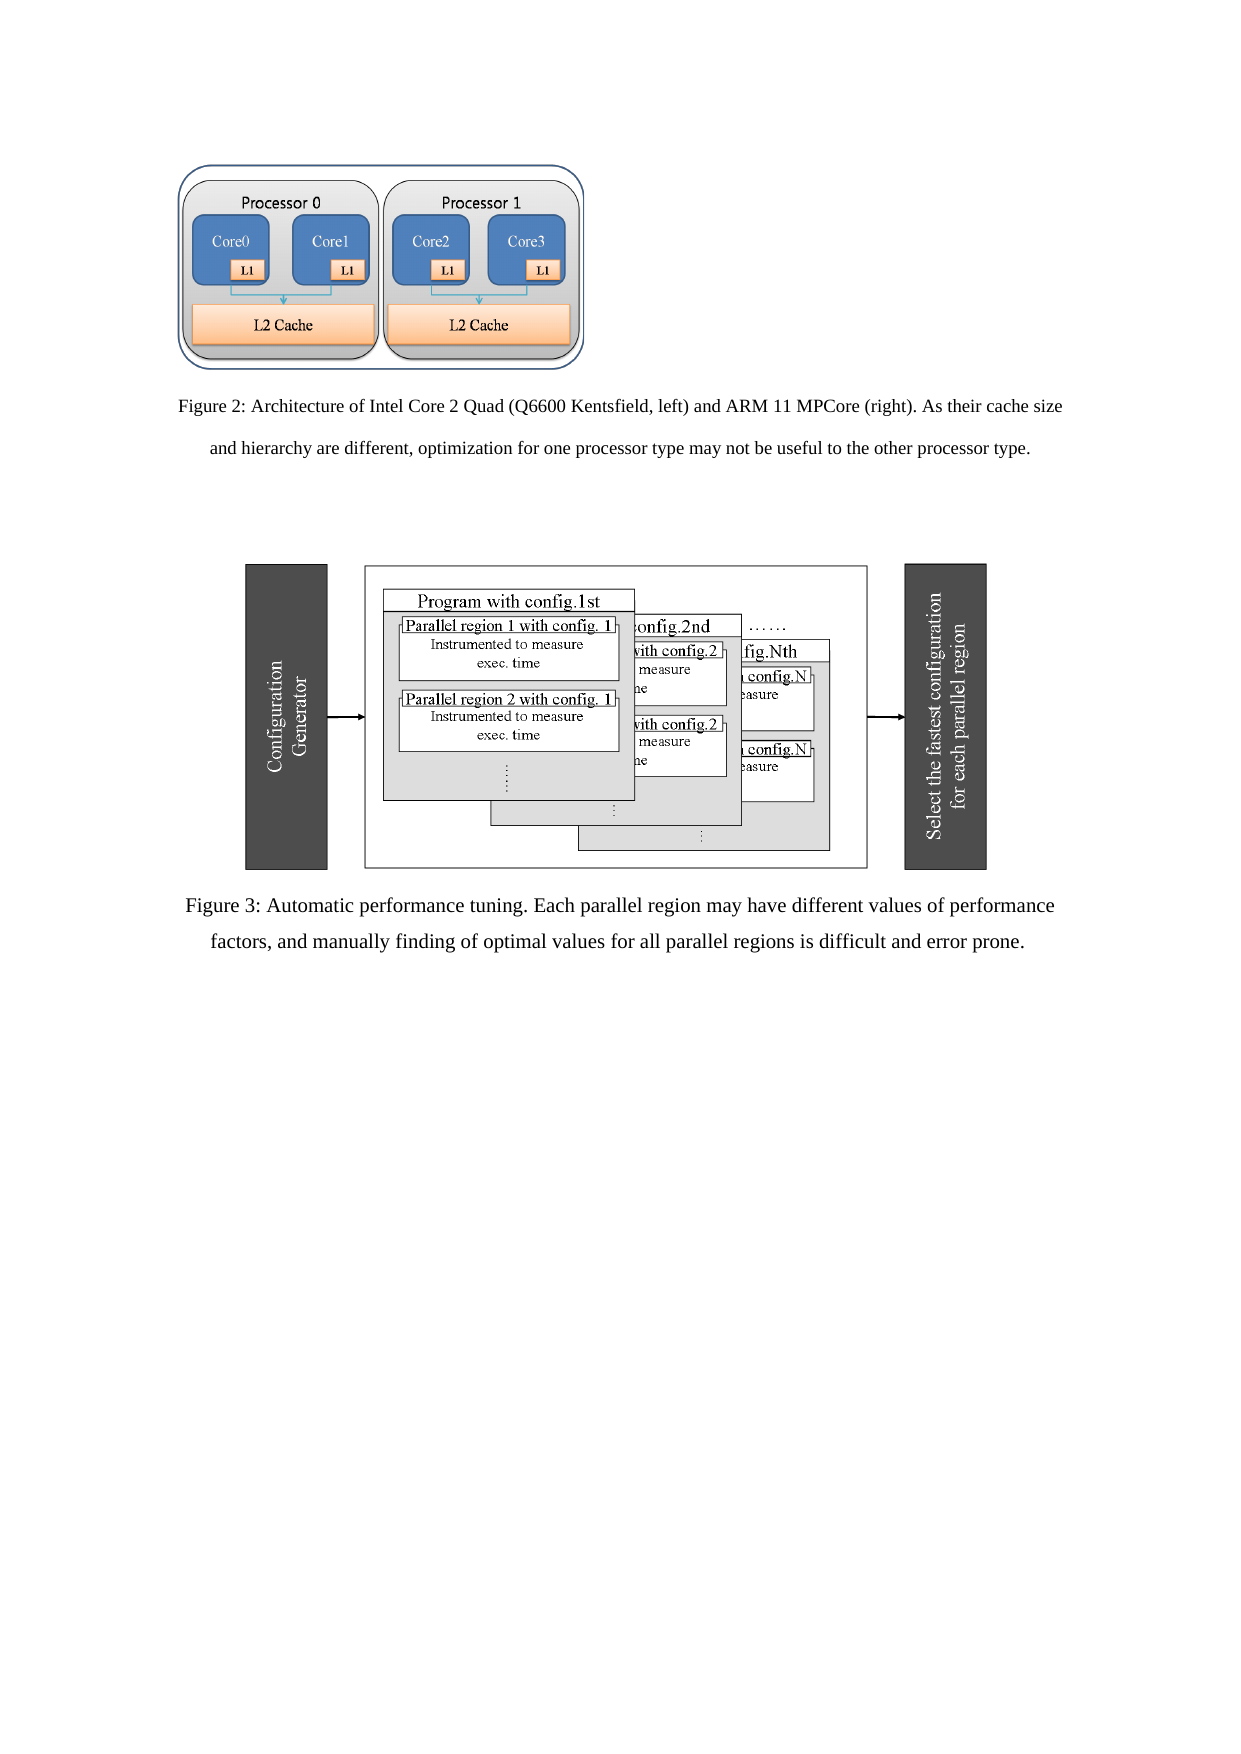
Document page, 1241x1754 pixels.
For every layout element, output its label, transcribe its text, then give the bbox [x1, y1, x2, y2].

text Figure 3: Automatic performance tuning. Each parallel region may have different values of performance factors, and manually finding of optimal values for all parallel regions is difficult and error prone. [185, 894, 1059, 953]
picture [177, 164, 585, 370]
text and hierarchy are different, optimization for one processor type may not be useful to the other processor type. [206, 438, 1035, 458]
picture [245, 563, 987, 870]
text Figure 2: Architecture of Intel Core 2 Quad (Q6600 Kentsfield, left) and ARM 11 MPCore (right). As their cache size [174, 396, 1067, 417]
